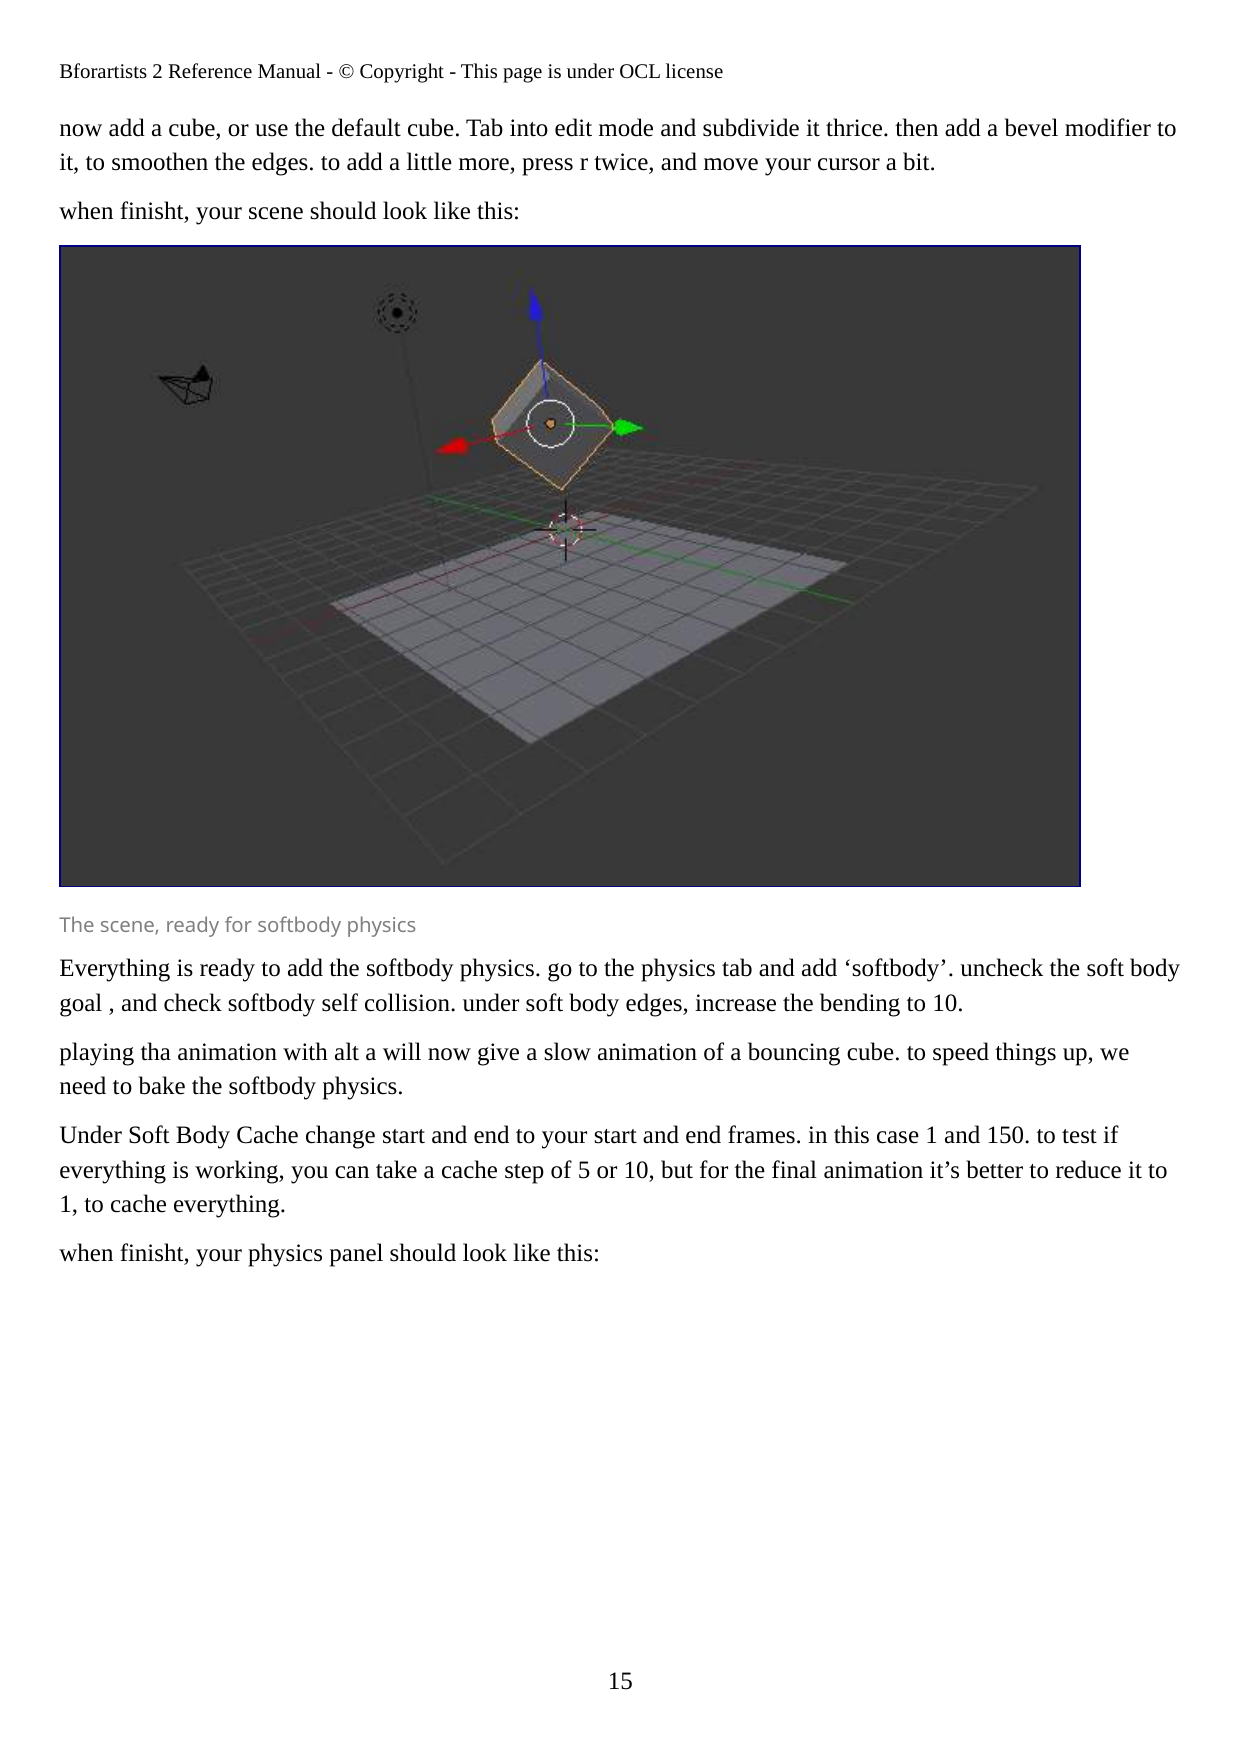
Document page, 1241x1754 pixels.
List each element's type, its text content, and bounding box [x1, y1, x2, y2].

text when finisht, your physics panel should look like this: [59, 1238, 1181, 1267]
text when finisht, your scene should look like this: [59, 196, 1181, 225]
text Everything is ready to add the softbody physics. go to the physics tab and add ‘softbody’. uncheck the soft body goal , and check softbody self collision. under soft body edges, increase the bending to 10. [59, 953, 1181, 1017]
text The scene, ready for softbody physics [59, 907, 1181, 939]
text playing tha animation with alt a will now give a slow animation of a bouncing cube. to speed things up, we need to bake the softbody physics. [59, 1037, 1181, 1100]
text now add a cube, or use the default cube. Tab into edit mode and subdivide it thrice. then add a bevel modifier to it, to smoothen the edges. to add a little more, press r twice, and move your cursor a bit. [59, 113, 1181, 176]
picture [61, 247, 1079, 886]
text Under Soft Body Cache change start and end to your start and end frames. in this case 1 and 150. to test if everything is working, you can take a cache step of 5 or 10, but for the final animation it’s better to reduce it to 1, to cache everything. [59, 1120, 1181, 1218]
